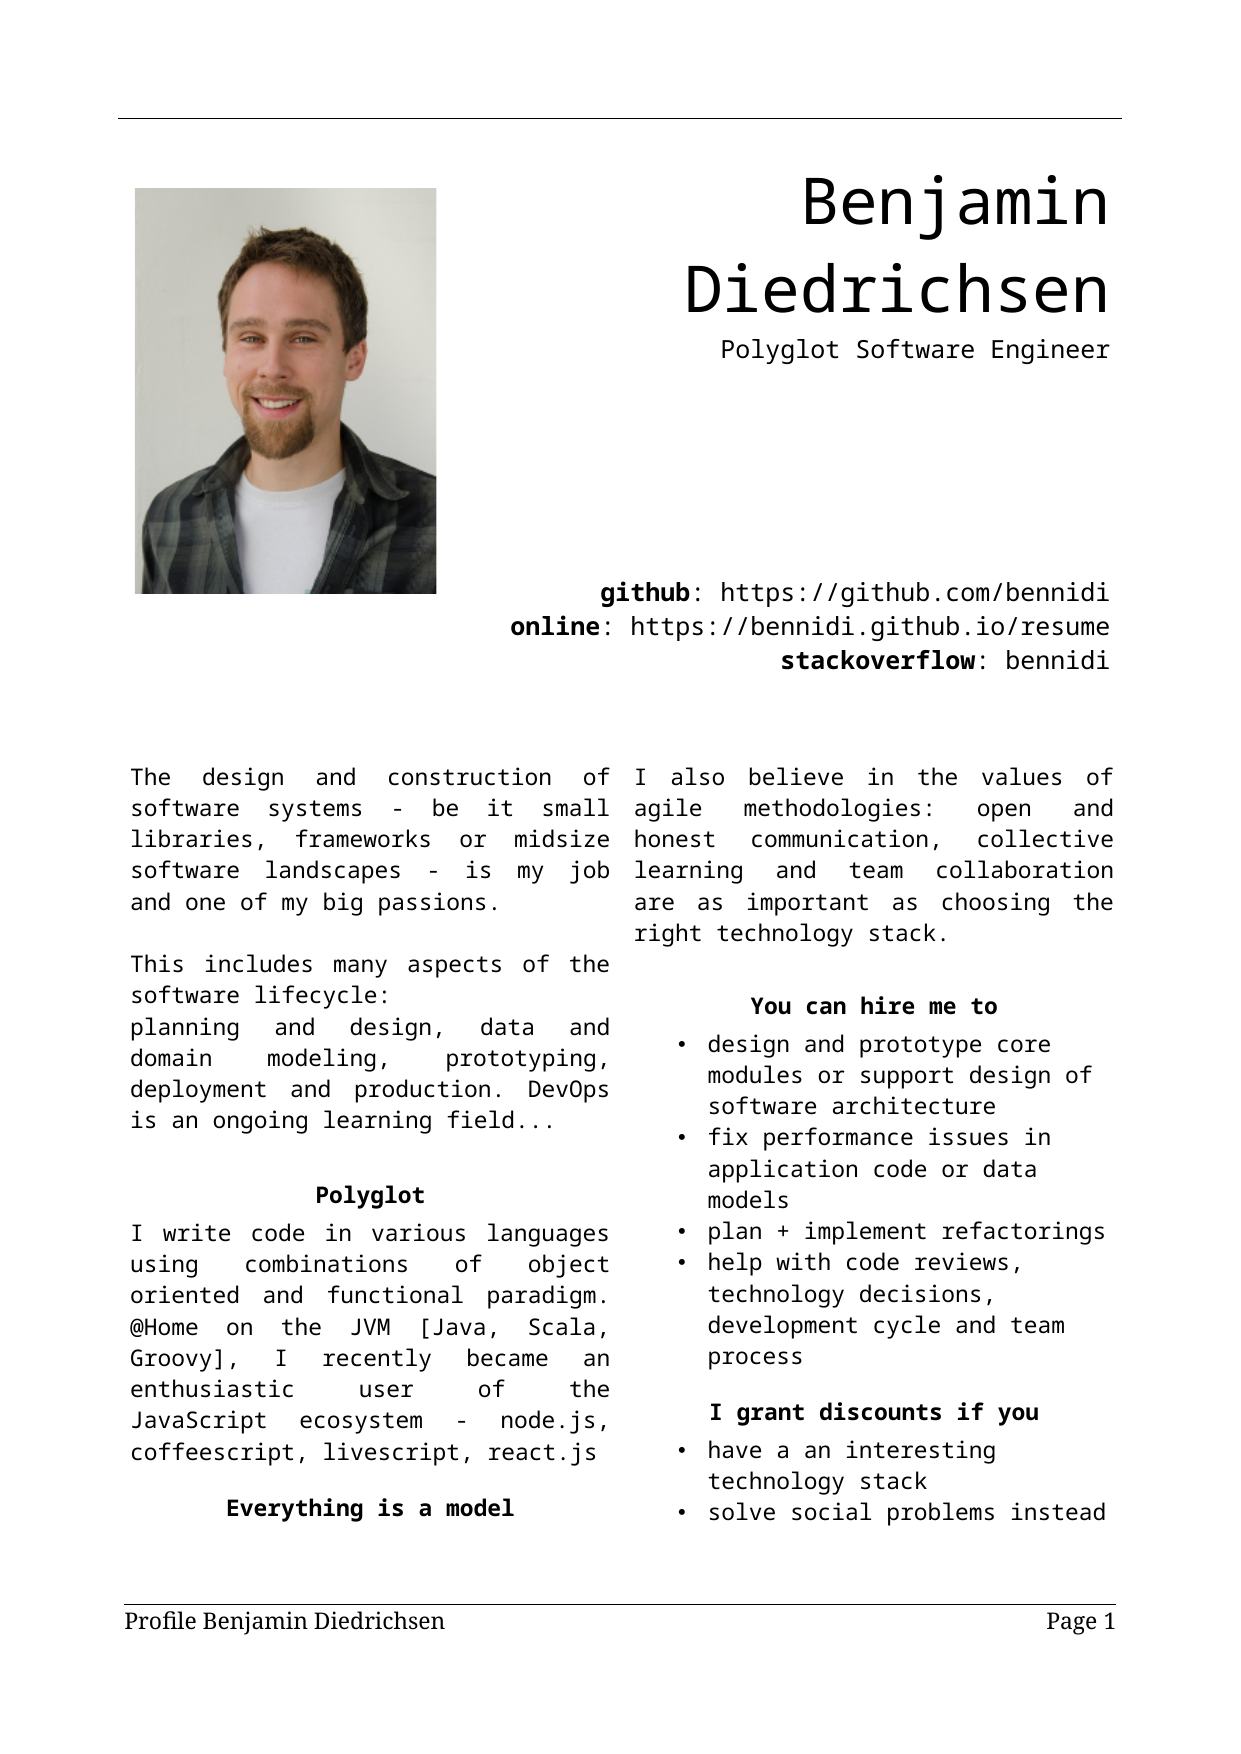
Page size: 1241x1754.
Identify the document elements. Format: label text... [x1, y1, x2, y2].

table_header The design and construction of software systems - be it small libraries, frameworks or midsize software landscapes - is my job and one of my big passions. This includes many aspects of the software lifecycle: planning and design, data and domain modeling, prototyping, deployment and production. DevOps is an ongoing learning field... Polyglot I write code in various languages using combinations of object oriented and functional paradigm. @Home on the JVM [Java, Scala, Groovy], I recently became an enthusiastic user of the JavaScript ecosystem - node.js, coffeescript, livescript, react.js Everything is a model [118, 755, 622, 1574]
table_cell [437, 532, 446, 682]
table_header [437, 119, 446, 150]
picture [134, 188, 437, 594]
table_cell [446, 682, 1122, 728]
table_header [446, 119, 1122, 150]
table_cell github: https://github.com/bennidi online: https://bennidi.github.io/resume stackoverflow: bennidi [446, 532, 1122, 682]
table_cell Benjamin Diedrichsen Polyglot Software Engineer [446, 150, 1122, 372]
table_cell [437, 372, 446, 532]
table_cell [118, 150, 437, 728]
table_cell [446, 372, 1122, 532]
table_cell [437, 682, 446, 728]
table_header [118, 119, 437, 150]
table_cell [437, 150, 446, 372]
table_header I also believe in the values of agile methodologies: open and honest communication, collective learning and team collaboration are as important as choosing the right technology stack. You can hire me to design and prototype core modules or support design of software architecture fix performance issues in application code or data models plan + implement refactorings help with code reviews, technology decisions, development cycle and team process I grant discounts if you have a an interesting technology stack solve social problems instead [622, 755, 1126, 1574]
